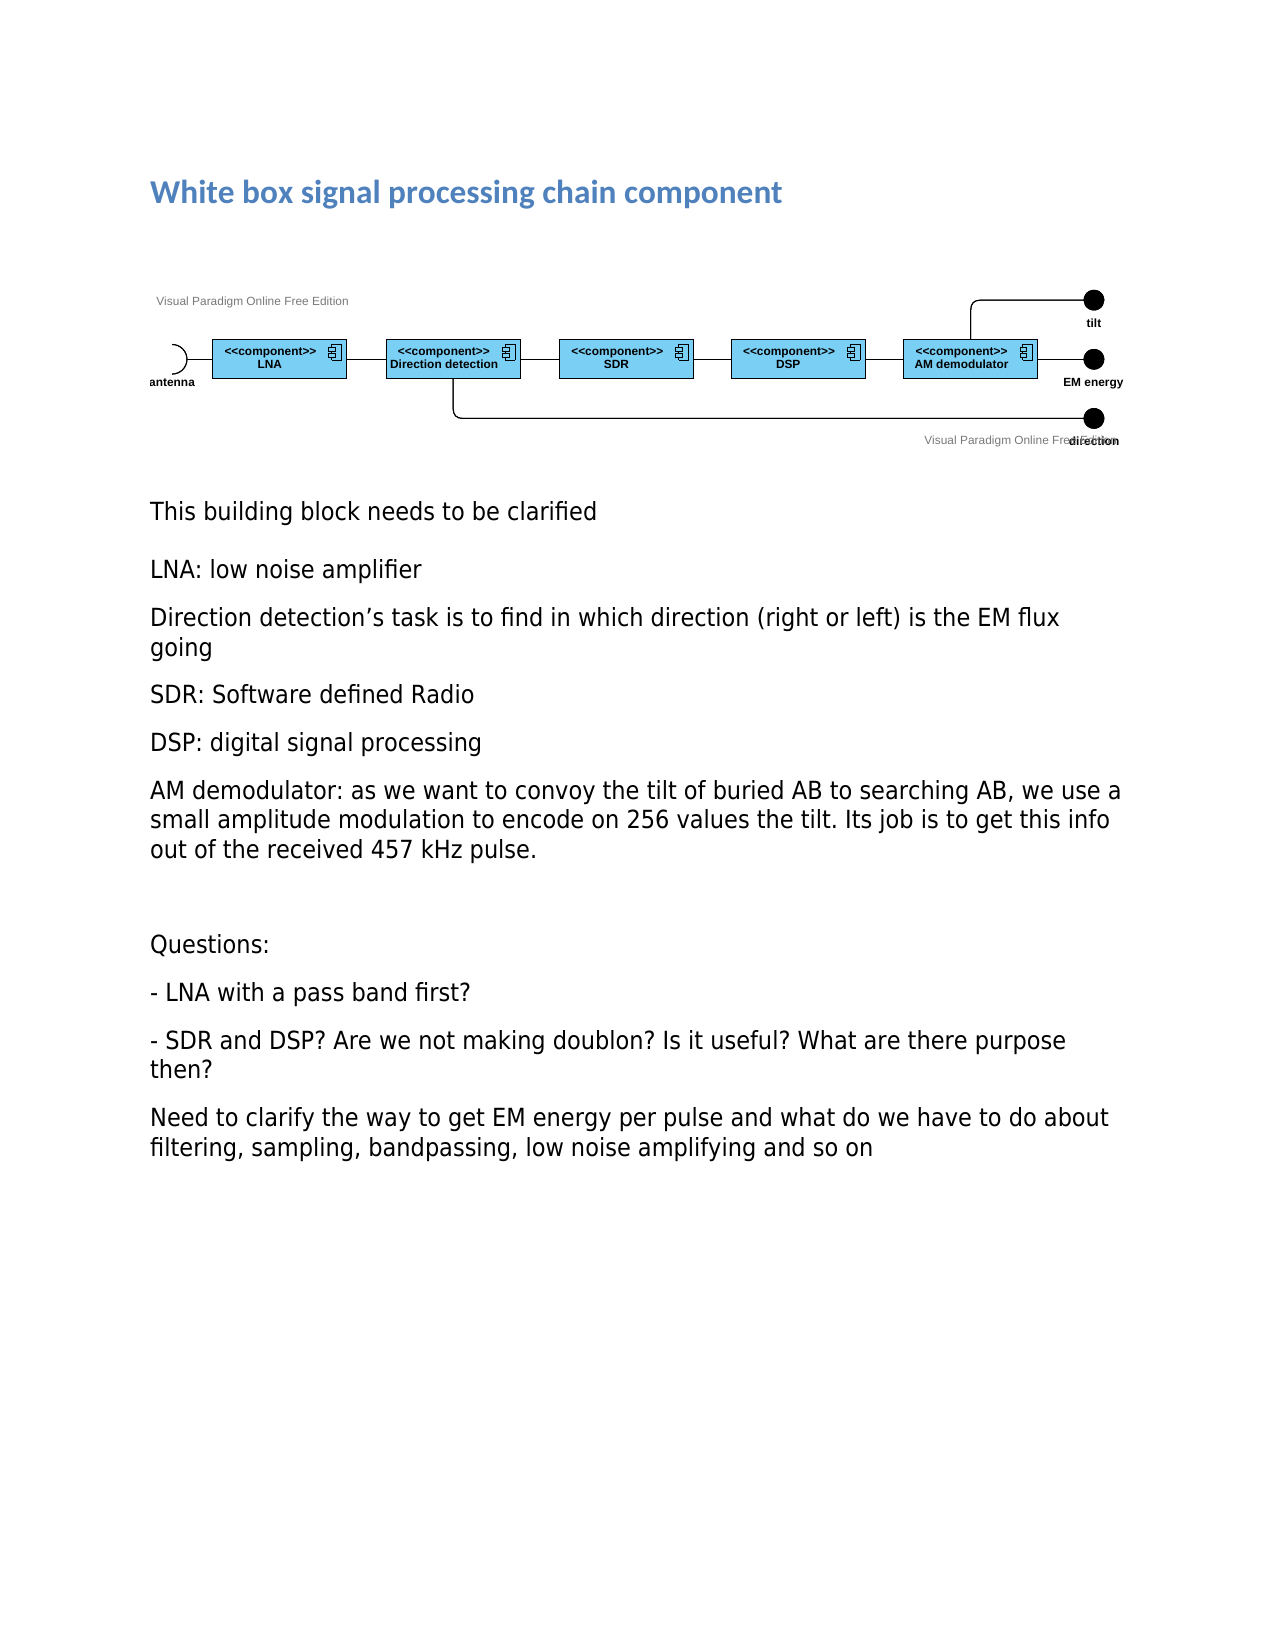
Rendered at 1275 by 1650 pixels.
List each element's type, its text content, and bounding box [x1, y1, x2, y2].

text This building block needs to be clarified LNA: low noise amplifier [150, 290, 1125, 585]
subtitle White box signal processing chain component [150, 171, 1125, 212]
text Need to clarify the way to get EM energy per pulse and what do we have to do about filtering, sampling, bandpassing, low noise amplifying and so on [150, 1104, 1125, 1162]
text AM demodulator: as we want to convoy the tilt of buried AB to searching AB, we use a small amplitude modulation to encode on 256 values the tilt. Its job is to get this info out of the received 457 kHz pulse. [150, 777, 1125, 864]
text - LNA with a pass band first? [150, 979, 1125, 1008]
text Direction detection’s task is to find in which direction (right or left) is the EM flux going [150, 604, 1125, 662]
text - SDR and DSP? Are we not making doublon? Is it useful? What are there purpose then? [150, 1027, 1125, 1085]
text Questions: [150, 931, 1125, 960]
text SDR: Software defined Radio [150, 681, 1125, 710]
text DSP: digital signal processing [150, 729, 1125, 758]
